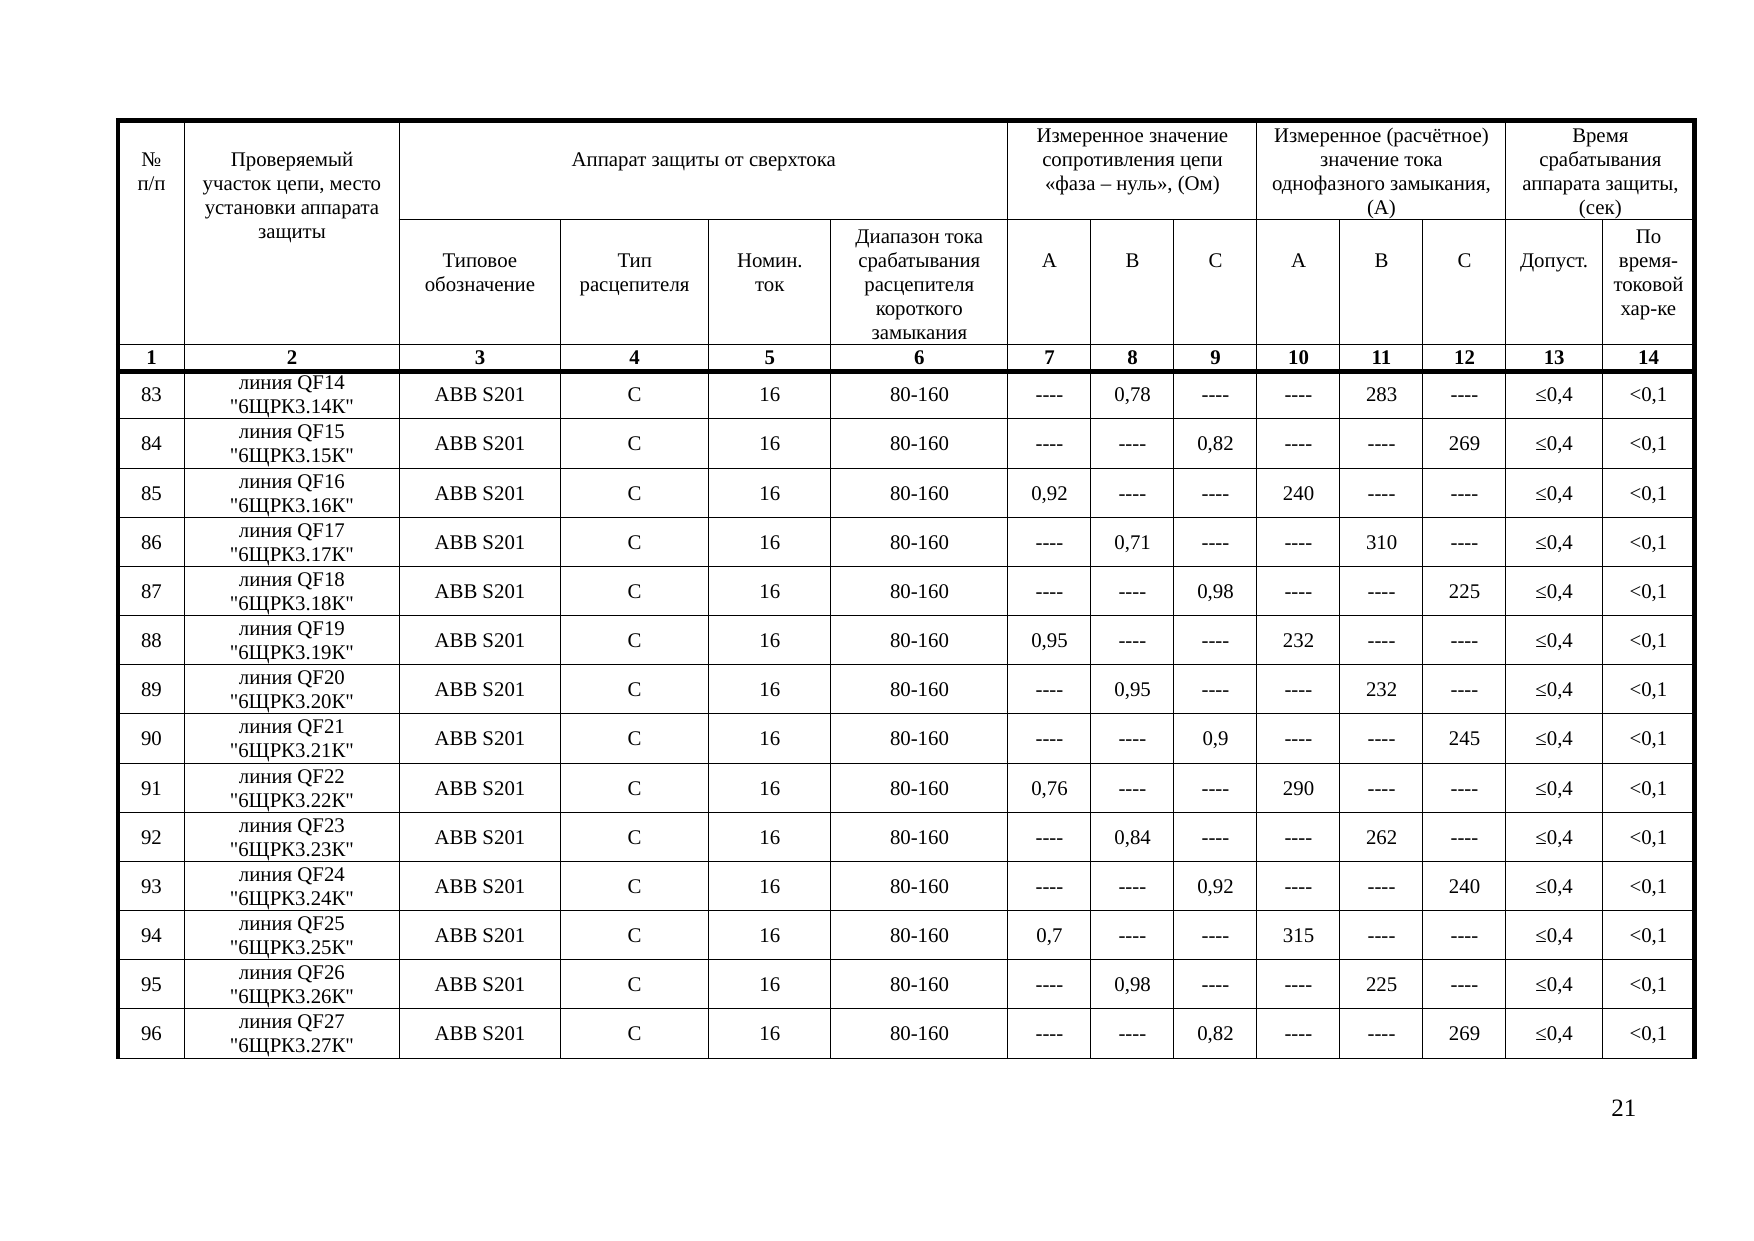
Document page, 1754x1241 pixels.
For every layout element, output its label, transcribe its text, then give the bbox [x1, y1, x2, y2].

table_cell 10 [1257, 345, 1339, 369]
table_cell 90 [120, 714, 184, 762]
table_cell ---- [1423, 518, 1505, 566]
table_cell ---- [1091, 616, 1173, 664]
table_cell C [1423, 220, 1505, 344]
table_cell Номин. ток [709, 220, 830, 344]
table_cell 0,82 [1174, 1009, 1256, 1057]
table_cell ---- [1257, 714, 1339, 762]
table_cell линия QF17 "6ЩРК3.17К" [185, 518, 399, 566]
table_cell 16 [709, 813, 830, 861]
table_cell ---- [1257, 374, 1339, 418]
table_cell <0,1 [1603, 813, 1692, 861]
table_cell 89 [120, 665, 184, 713]
table_cell <0,1 [1603, 616, 1692, 664]
table_cell ---- [1423, 374, 1505, 418]
table_cell ---- [1091, 567, 1173, 615]
table_cell <0,1 [1603, 518, 1692, 566]
table_cell ABB S201 [400, 813, 560, 861]
table_cell B [1091, 220, 1173, 344]
table_cell ---- [1008, 1009, 1090, 1057]
table_cell 0,78 [1091, 374, 1173, 418]
table_cell ---- [1423, 813, 1505, 861]
table_cell ---- [1174, 469, 1256, 517]
table_cell 232 [1257, 616, 1339, 664]
table_cell 85 [120, 469, 184, 517]
table_cell 3 [400, 345, 560, 369]
table_cell 232 [1340, 665, 1422, 713]
table_cell 94 [120, 911, 184, 959]
table_cell ---- [1091, 1009, 1173, 1057]
table_cell ---- [1008, 862, 1090, 910]
table_cell 225 [1423, 567, 1505, 615]
table_cell ---- [1008, 665, 1090, 713]
table_cell C [561, 616, 708, 664]
table_cell ≤0,4 [1506, 813, 1602, 861]
table_cell 16 [709, 616, 830, 664]
table_cell B [1340, 220, 1422, 344]
table_cell линия QF15 "6ЩРК3.15К" [185, 419, 399, 467]
table_cell 80-160 [831, 419, 1007, 467]
table_cell ABB S201 [400, 567, 560, 615]
table_cell линия QF22 "6ЩРК3.22К" [185, 764, 399, 812]
table_cell ≤0,4 [1506, 911, 1602, 959]
table_cell ---- [1257, 813, 1339, 861]
table_header Время срабатывания аппарата защиты, (сек) [1506, 123, 1692, 219]
table_cell ---- [1423, 616, 1505, 664]
table_cell <0,1 [1603, 911, 1692, 959]
table_cell C [561, 567, 708, 615]
table_cell 0,95 [1091, 665, 1173, 713]
table_cell C [561, 665, 708, 713]
table_cell ≤0,4 [1506, 374, 1602, 418]
table_cell линия QF18 "6ЩРК3.18К" [185, 567, 399, 615]
table_header Аппарат защиты от сверхтока [400, 123, 1007, 219]
table_cell 16 [709, 419, 830, 467]
table_cell 0,76 [1008, 764, 1090, 812]
table_cell ---- [1174, 764, 1256, 812]
table_cell ABB S201 [400, 764, 560, 812]
table_cell 16 [709, 764, 830, 812]
table_cell C [561, 518, 708, 566]
table_cell 80-160 [831, 616, 1007, 664]
table_cell 92 [120, 813, 184, 861]
table_cell ---- [1257, 862, 1339, 910]
table_cell 16 [709, 714, 830, 762]
table_cell ABB S201 [400, 374, 560, 418]
table_cell ---- [1423, 960, 1505, 1008]
table_cell ---- [1423, 469, 1505, 517]
table_cell линия QF26 "6ЩРК3.26К" [185, 960, 399, 1008]
table_cell 16 [709, 1009, 830, 1057]
table_cell ---- [1008, 374, 1090, 418]
table_cell 0,98 [1174, 567, 1256, 615]
table_cell ---- [1257, 665, 1339, 713]
table_cell 240 [1257, 469, 1339, 517]
table_cell ---- [1174, 960, 1256, 1008]
table_cell 0,84 [1091, 813, 1173, 861]
table_cell ≤0,4 [1506, 1009, 1602, 1057]
table_cell 93 [120, 862, 184, 910]
table_cell ---- [1257, 567, 1339, 615]
table_cell ABB S201 [400, 714, 560, 762]
table_cell линия QF25 "6ЩРК3.25К" [185, 911, 399, 959]
table_cell ≤0,4 [1506, 665, 1602, 713]
table_cell ≤0,4 [1506, 960, 1602, 1008]
table_cell 80-160 [831, 764, 1007, 812]
table_cell C [561, 374, 708, 418]
table_cell 0,82 [1174, 419, 1256, 467]
table_cell ---- [1257, 960, 1339, 1008]
table_cell ≤0,4 [1506, 862, 1602, 910]
table_cell 269 [1423, 419, 1505, 467]
table_cell ≤0,4 [1506, 616, 1602, 664]
table_cell линия QF16 "6ЩРК3.16К" [185, 469, 399, 517]
table_cell 87 [120, 567, 184, 615]
table_cell 86 [120, 518, 184, 566]
table_cell Тип расцепителя [561, 220, 708, 344]
table_cell ---- [1174, 813, 1256, 861]
table_cell 0,71 [1091, 518, 1173, 566]
table_cell 315 [1257, 911, 1339, 959]
table_cell C [561, 813, 708, 861]
table_cell Типовое обозначение [400, 220, 560, 344]
table_cell 240 [1423, 862, 1505, 910]
table_cell линия QF21 "6ЩРК3.21К" [185, 714, 399, 762]
table_cell 91 [120, 764, 184, 812]
table_cell 14 [1603, 345, 1692, 369]
table_cell ---- [1340, 616, 1422, 664]
table_cell ---- [1091, 469, 1173, 517]
table_cell ---- [1174, 374, 1256, 418]
table_cell Диапазон тока срабатывания расцепителя короткого замыкания [831, 220, 1007, 344]
table_cell 12 [1423, 345, 1505, 369]
table_cell 5 [709, 345, 830, 369]
table_cell A [1008, 220, 1090, 344]
table_cell 80-160 [831, 862, 1007, 910]
table_cell Допуст. [1506, 220, 1602, 344]
table_cell 2 [185, 345, 399, 369]
table_cell C [561, 960, 708, 1008]
table_cell ---- [1257, 419, 1339, 467]
table_cell ABB S201 [400, 518, 560, 566]
table_cell ---- [1174, 665, 1256, 713]
table_cell 262 [1340, 813, 1422, 861]
table_cell ---- [1423, 911, 1505, 959]
table_cell 0,7 [1008, 911, 1090, 959]
table_cell ---- [1257, 518, 1339, 566]
table_cell 16 [709, 567, 830, 615]
table_cell <0,1 [1603, 1009, 1692, 1057]
table_cell ---- [1340, 714, 1422, 762]
table_cell 7 [1008, 345, 1090, 369]
table_cell 80-160 [831, 469, 1007, 517]
table_cell 0,92 [1174, 862, 1256, 910]
table_cell 8 [1091, 345, 1173, 369]
table_cell ---- [1257, 1009, 1339, 1057]
table_cell <0,1 [1603, 567, 1692, 615]
table_cell линия QF27 "6ЩРК3.27К" [185, 1009, 399, 1057]
table_cell 269 [1423, 1009, 1505, 1057]
table_cell ---- [1423, 665, 1505, 713]
table_cell <0,1 [1603, 960, 1692, 1008]
table_cell ABB S201 [400, 1009, 560, 1057]
table_cell ---- [1008, 813, 1090, 861]
table_cell ---- [1091, 419, 1173, 467]
table_cell 80-160 [831, 1009, 1007, 1057]
table_cell ---- [1340, 469, 1422, 517]
table_cell ---- [1340, 764, 1422, 812]
table_cell 80-160 [831, 518, 1007, 566]
table_header Проверяемый участок цепи, место установки аппарата защиты [185, 123, 399, 344]
table_cell ---- [1008, 419, 1090, 467]
table_cell линия QF24 "6ЩРК3.24К" [185, 862, 399, 910]
table_cell 245 [1423, 714, 1505, 762]
table_cell ---- [1340, 862, 1422, 910]
table_cell C [561, 764, 708, 812]
table_cell C [561, 911, 708, 959]
table_cell 0,9 [1174, 714, 1256, 762]
table_cell 225 [1340, 960, 1422, 1008]
table_cell 0,92 [1008, 469, 1090, 517]
table_cell 80-160 [831, 813, 1007, 861]
table_cell A [1257, 220, 1339, 344]
table_cell ---- [1008, 518, 1090, 566]
table_cell 9 [1174, 345, 1256, 369]
table_cell C [561, 1009, 708, 1057]
table_cell C [561, 469, 708, 517]
table_cell 16 [709, 665, 830, 713]
table_cell По время- токовой хар-ке [1603, 220, 1692, 344]
table_cell <0,1 [1603, 374, 1692, 418]
table_cell ---- [1174, 616, 1256, 664]
table_cell ≤0,4 [1506, 714, 1602, 762]
table_header Измеренное (расчётное) значение тока однофазного замыкания, (А) [1257, 123, 1505, 219]
table_cell 80-160 [831, 567, 1007, 615]
table_cell ABB S201 [400, 419, 560, 467]
table_cell ---- [1091, 911, 1173, 959]
table_cell ---- [1091, 764, 1173, 812]
table_cell ---- [1174, 911, 1256, 959]
table_cell <0,1 [1603, 419, 1692, 467]
table_cell C [561, 714, 708, 762]
table_cell 96 [120, 1009, 184, 1057]
table_cell линия QF14 "6ЩРК3.14К" [185, 374, 399, 418]
table_cell 0,95 [1008, 616, 1090, 664]
table_cell 283 [1340, 374, 1422, 418]
table_cell линия QF19 "6ЩРК3.19К" [185, 616, 399, 664]
table_cell ABB S201 [400, 665, 560, 713]
table_cell 290 [1257, 764, 1339, 812]
table_cell 4 [561, 345, 708, 369]
table_cell 16 [709, 469, 830, 517]
table_cell ABB S201 [400, 469, 560, 517]
table_cell 6 [831, 345, 1007, 369]
table_cell ≤0,4 [1506, 567, 1602, 615]
table_cell 16 [709, 518, 830, 566]
table_cell линия QF23 "6ЩРК3.23К" [185, 813, 399, 861]
table_cell 16 [709, 960, 830, 1008]
table_cell 16 [709, 911, 830, 959]
table_cell ---- [1091, 714, 1173, 762]
table_cell 13 [1506, 345, 1602, 369]
table_cell ≤0,4 [1506, 419, 1602, 467]
table_cell линия QF20 "6ЩРК3.20К" [185, 665, 399, 713]
table_cell 11 [1340, 345, 1422, 369]
table_cell C [561, 862, 708, 910]
table_cell 80-160 [831, 960, 1007, 1008]
table_cell 83 [120, 374, 184, 418]
table_cell 16 [709, 374, 830, 418]
table_header Измеренное значение сопротивления цепи «фаза – нуль», (Ом) [1008, 123, 1256, 219]
table_cell ---- [1340, 567, 1422, 615]
table_cell ≤0,4 [1506, 469, 1602, 517]
table_cell 80-160 [831, 911, 1007, 959]
table_cell ---- [1008, 567, 1090, 615]
table_cell 84 [120, 419, 184, 467]
table_cell 0,98 [1091, 960, 1173, 1008]
table_cell C [1174, 220, 1256, 344]
table_cell ABB S201 [400, 911, 560, 959]
table_cell <0,1 [1603, 764, 1692, 812]
table_cell ---- [1008, 960, 1090, 1008]
table_cell 95 [120, 960, 184, 1008]
table_cell 16 [709, 862, 830, 910]
table_cell ---- [1340, 1009, 1422, 1057]
table_cell ---- [1423, 764, 1505, 812]
table_cell ---- [1174, 518, 1256, 566]
table_cell C [561, 419, 708, 467]
table_cell ABB S201 [400, 960, 560, 1008]
table_cell <0,1 [1603, 714, 1692, 762]
table_cell ---- [1340, 419, 1422, 467]
table_cell 310 [1340, 518, 1422, 566]
table_header № п/п [120, 123, 184, 344]
table_cell <0,1 [1603, 862, 1692, 910]
table_cell 80-160 [831, 665, 1007, 713]
table_cell 1 [120, 345, 184, 369]
table_cell ---- [1340, 911, 1422, 959]
table_cell 88 [120, 616, 184, 664]
table_cell 80-160 [831, 374, 1007, 418]
table_cell <0,1 [1603, 469, 1692, 517]
table_cell ≤0,4 [1506, 518, 1602, 566]
table_cell ---- [1091, 862, 1173, 910]
table_cell ABB S201 [400, 862, 560, 910]
table_cell <0,1 [1603, 665, 1692, 713]
table_cell ---- [1008, 714, 1090, 762]
table_cell 80-160 [831, 714, 1007, 762]
table_cell ABB S201 [400, 616, 560, 664]
table_cell ≤0,4 [1506, 764, 1602, 812]
